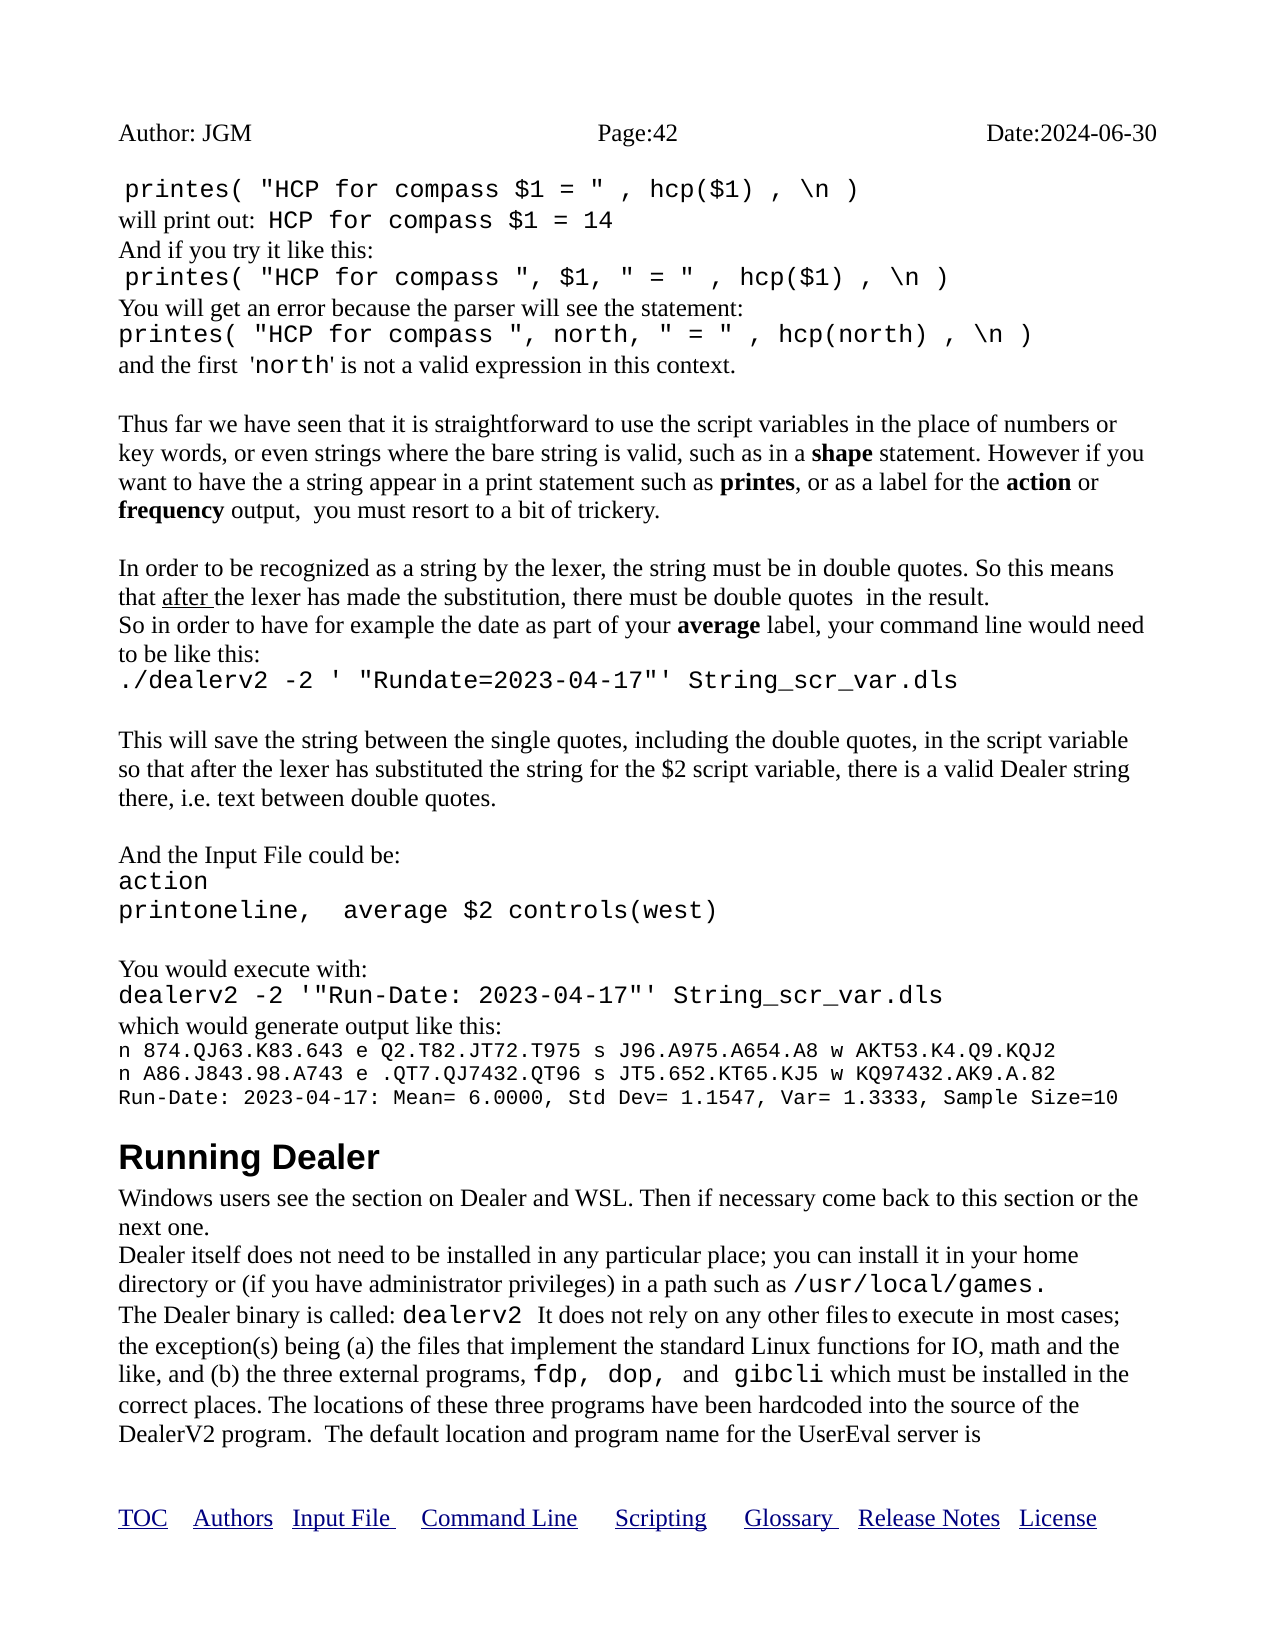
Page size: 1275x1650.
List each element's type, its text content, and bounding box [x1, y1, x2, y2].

text Windows users see the section on Dealer and WSL. Then if necessary come back to this section or the next one. [118, 1183, 1157, 1240]
text And if you try it like this: [118, 236, 1157, 264]
text You would execute with: [118, 954, 1157, 983]
text Run-Date: 2023-04-17: Mean= 6.0000, Std Dev= 1.1547, Var= 1.3333, Sample Size=10 [118, 1087, 1157, 1111]
text printes( "HCP for compass $1 = " , hcp($1) , \n ) [118, 176, 1157, 205]
text So in order to have for example the date as part of your average label, your command line would need to be like this: [118, 611, 1157, 668]
subtitle Running Dealer [118, 1136, 1157, 1177]
text action [118, 869, 1157, 897]
text will print out: HCP for compass $1 = 14 [118, 205, 1157, 236]
text and the first 'north' is not a valid expression in this context. [118, 350, 1157, 381]
text And the Input File could be: [118, 840, 1157, 869]
text n A86.J843.98.A743 e .QT7.QJ7432.QT96 s JT5.652.KT65.KJ5 w KQ97432.AK9.A.82 [118, 1063, 1157, 1087]
text which would generate output like this: [118, 1011, 1157, 1040]
text printoneline, average $2 controls(west) [118, 897, 1157, 926]
text printes( "HCP for compass ", north, " = " , hcp(north) , \n ) [118, 321, 1157, 350]
text In order to be recognized as a string by the lexer, the string must be in double quotes. So this means that after the lexer has made the substitution, there must be double quotes in the result. [118, 553, 1157, 611]
text The Dealer binary is called: dealerv2 It does not rely on any other files to execute in most cases; the exception(s) being (a) the files that implement the standard Linux functions for IO, math and the like, and (b) the three external programs, fdp, dop, and gibcli which must be installed in the correct places. The locations of these three programs have been hardcoded into the source of the DealerV2 program. The default location and program name for the UserEval server is [118, 1300, 1157, 1448]
text This will save the string between the single quotes, including the double quotes, in the script variable so that after the lexer has substituted the string for the $2 script variable, there is a valid Dealer string there, i.e. text between double quotes. [118, 725, 1157, 811]
text Thus far we have seen that it is straightforward to use the script variables in the place of numbers or key words, or even strings where the bare string is valid, such as in a shape statement. However if you want to have the a string appear in a print statement such as printes, or as a label for the action or frequency output, you must resort to a bit of trickery. [118, 409, 1157, 524]
text Dealer itself does not need to be installed in any particular place; you can install it in your home directory or (if you have administrator privileges) in a path such as /usr/local/games. [118, 1240, 1157, 1300]
text printes( "HCP for compass ", $1, " = " , hcp($1) , \n ) [118, 264, 1157, 293]
text n 874.QJ63.K83.643 e Q2.T82.JT72.T975 s J96.A975.A654.A8 w AKT53.K4.Q9.KQJ2 [118, 1040, 1157, 1063]
text dealerv2 -2 '"Run-Date: 2023-04-17"' String_scr_var.dls [118, 983, 1157, 1011]
text You will get an error because the parser will see the statement: [118, 293, 1157, 321]
text ./dealerv2 -2 ' "Rundate=2023-04-17"' String_scr_var.dls [118, 668, 1157, 696]
